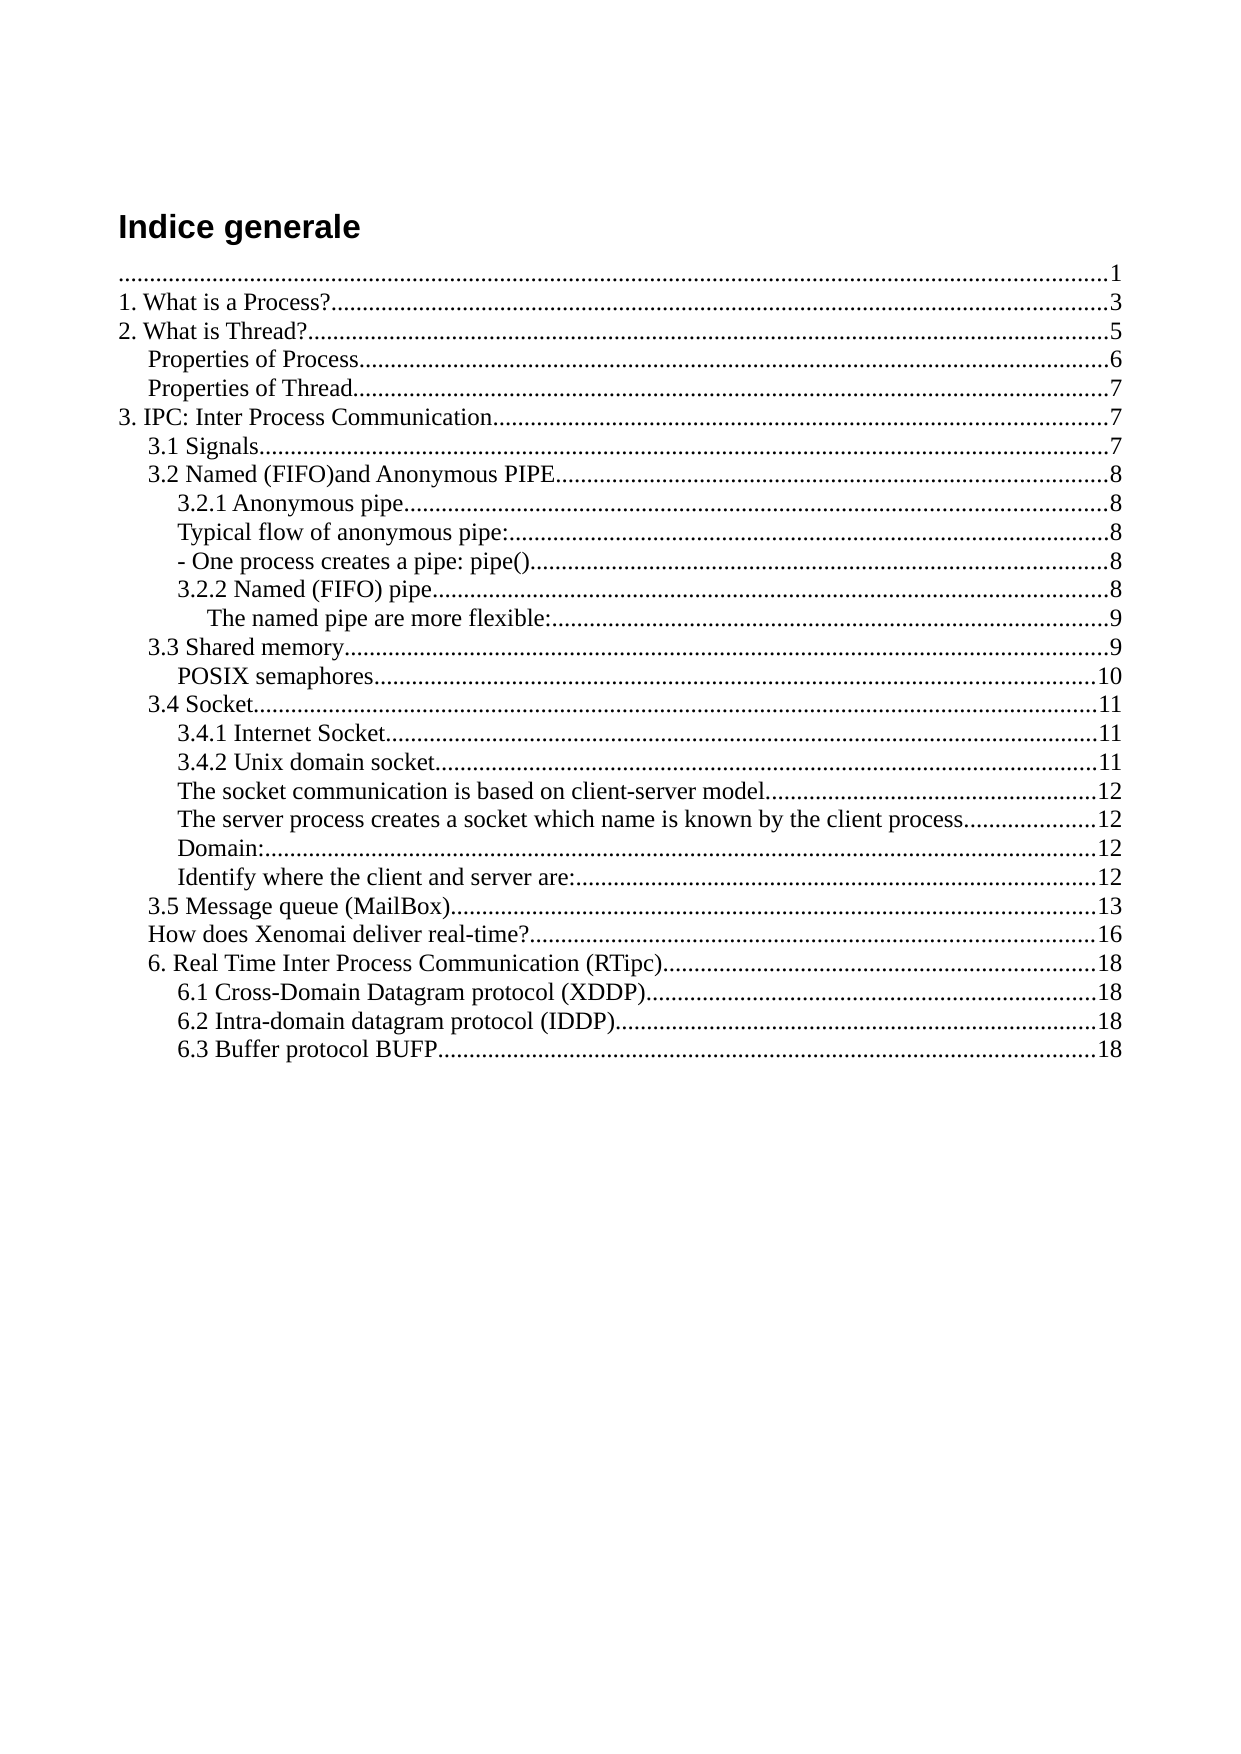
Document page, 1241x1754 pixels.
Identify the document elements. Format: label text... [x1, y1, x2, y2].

text 6.2 Intra-domain datagram protocol (IDDP) 18 [177, 1006, 1122, 1034]
text 3.4.1 Internet Socket 11 [177, 718, 1122, 747]
subtitle Indice generale [118, 207, 1122, 246]
text 3.3 Shared memory 9 [148, 632, 1122, 661]
text POSIX semaphores 10 [177, 661, 1122, 689]
text The named pipe are more flexible: 9 [207, 603, 1122, 632]
text How does Xenomai deliver real-time? 16 [148, 919, 1122, 948]
text 3.2.1 Anonymous pipe 8 [177, 488, 1122, 517]
text Properties of Process 6 [148, 344, 1122, 373]
text 6.1 Cross-Domain Datagram protocol (XDDP) 18 [177, 977, 1122, 1006]
text 3.1 Signals 7 [148, 431, 1122, 459]
text 3.5 Message queue (MailBox) 13 [148, 891, 1122, 919]
text - One process creates a pipe: pipe(). 8 [177, 546, 1122, 574]
text Domain: 12 [177, 833, 1122, 862]
text The socket communication is based on client-server model. 12 [177, 776, 1122, 804]
text 3. IPC: Inter Process Communication 7 [118, 402, 1122, 431]
text 6. Real Time Inter Process Communication (RTipc) 18 [148, 948, 1122, 977]
text 1. What is a Process? 3 [118, 287, 1122, 316]
text 6.3 Buffer protocol BUFP 18 [177, 1034, 1122, 1063]
text 3.4 Socket 11 [148, 689, 1122, 718]
text Typical flow of anonymous pipe: 8 [177, 517, 1122, 546]
text 3.2.2 Named (FIFO) pipe 8 [177, 574, 1122, 603]
text 3.2 Named (FIFO)and Anonymous PIPE 8 [148, 459, 1122, 488]
text 3.4.2 Unix domain socket 11 [177, 747, 1122, 776]
text 1 [118, 258, 1122, 287]
text 2. What is Thread? 5 [118, 316, 1122, 344]
text The server process creates a socket which name is known by the client process. 12 [177, 804, 1122, 833]
text Properties of Thread 7 [148, 373, 1122, 402]
text Identify where the client and server are: 12 [177, 862, 1122, 891]
